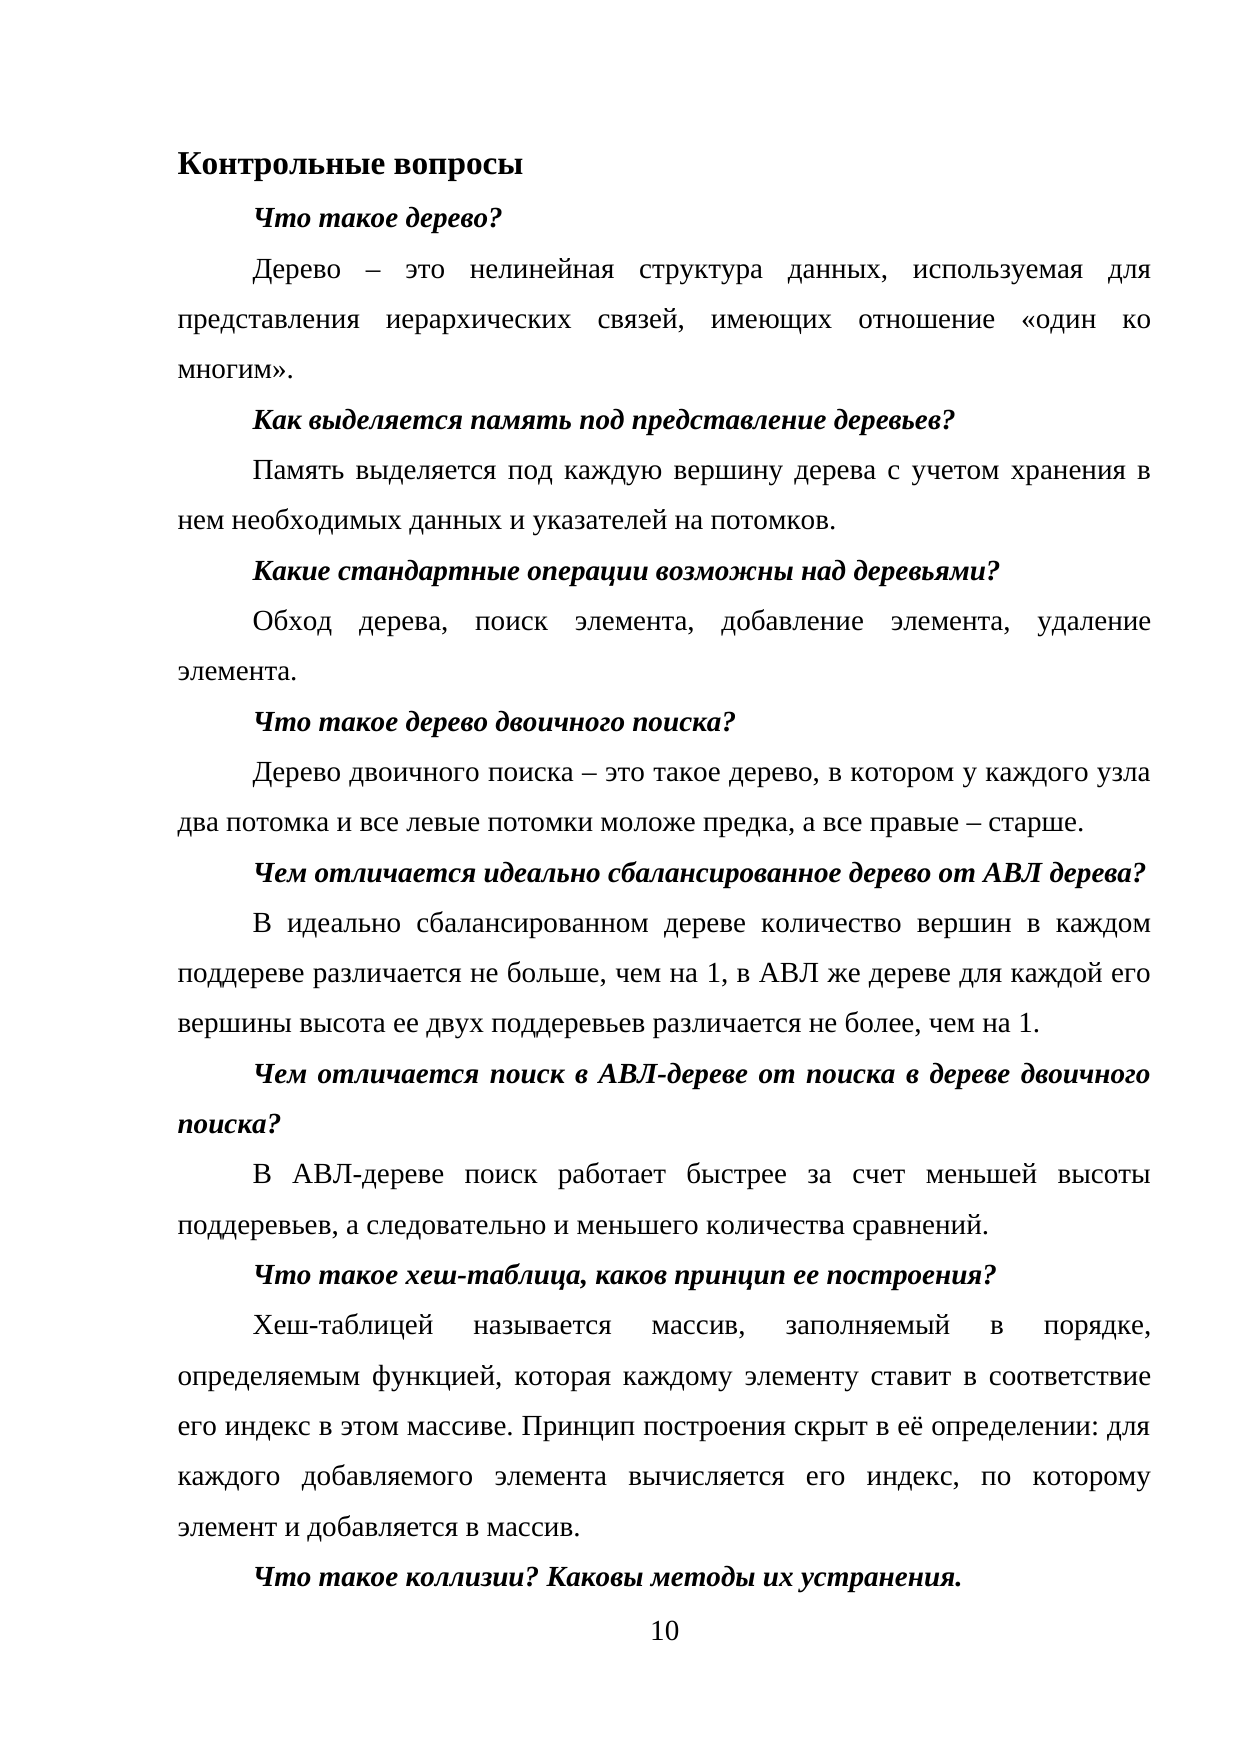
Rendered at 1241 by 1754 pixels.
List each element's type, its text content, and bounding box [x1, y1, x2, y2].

text Дерево – это нелинейная структура данных, используемая для представления иерархических связей, имеющих отношение «один ко многим». [177, 251, 1152, 385]
text В идеально сбалансированном дереве количество вершин в каждом поддереве различается не больше, чем на 1, в АВЛ же дереве для каждой его вершины высота ее двух поддеревьев различается не более, чем на 1. [177, 905, 1152, 1039]
text Чем отличается поиск в АВЛ-дереве от поиска в дереве двоичного поиска? [177, 1056, 1152, 1140]
text Что такое дерево двоичного поиска? [177, 704, 1152, 737]
text Обход дерева, поиск элемента, добавление элемента, удаление элемента. [177, 603, 1152, 687]
text Дерево двоичного поиска – это такое дерево, в котором у каждого узла два потомка и все левые потомки моложе предка, а все правые – старше. [177, 754, 1152, 838]
text Хеш-таблицей называется массив, заполняемый в порядке, определяемым функцией, которая каждому элементу ставит в соответствие его индекс в этом массиве. Принцип построения скрыт в её определении: для каждого добавляемого элемента вычисляется его индекс, по которому элемент и добавляется в массив. [177, 1307, 1152, 1542]
text Чем отличается идеально сбалансированное дерево от АВЛ дерева? [177, 855, 1152, 888]
subtitle Контрольные вопросы [177, 143, 1152, 181]
text Память выделяется под каждую вершину дерева с учетом хранения в нем необходимых данных и указателей на потомков. [177, 452, 1152, 536]
text Какие стандартные операции возможны над деревьями? [177, 553, 1152, 586]
text Что такое хеш-таблица, каков принцип ее построения? [177, 1257, 1152, 1291]
text Что такое дерево? [177, 201, 1152, 234]
text В АВЛ-дереве поиск работает быстрее за счет меньшей высоты поддеревьев, а следовательно и меньшего количества сравнений. [177, 1157, 1152, 1240]
text Как выделяется память под представление деревьев? [177, 402, 1152, 435]
text Что такое коллизии? Каковы методы их устранения. [177, 1559, 1152, 1593]
